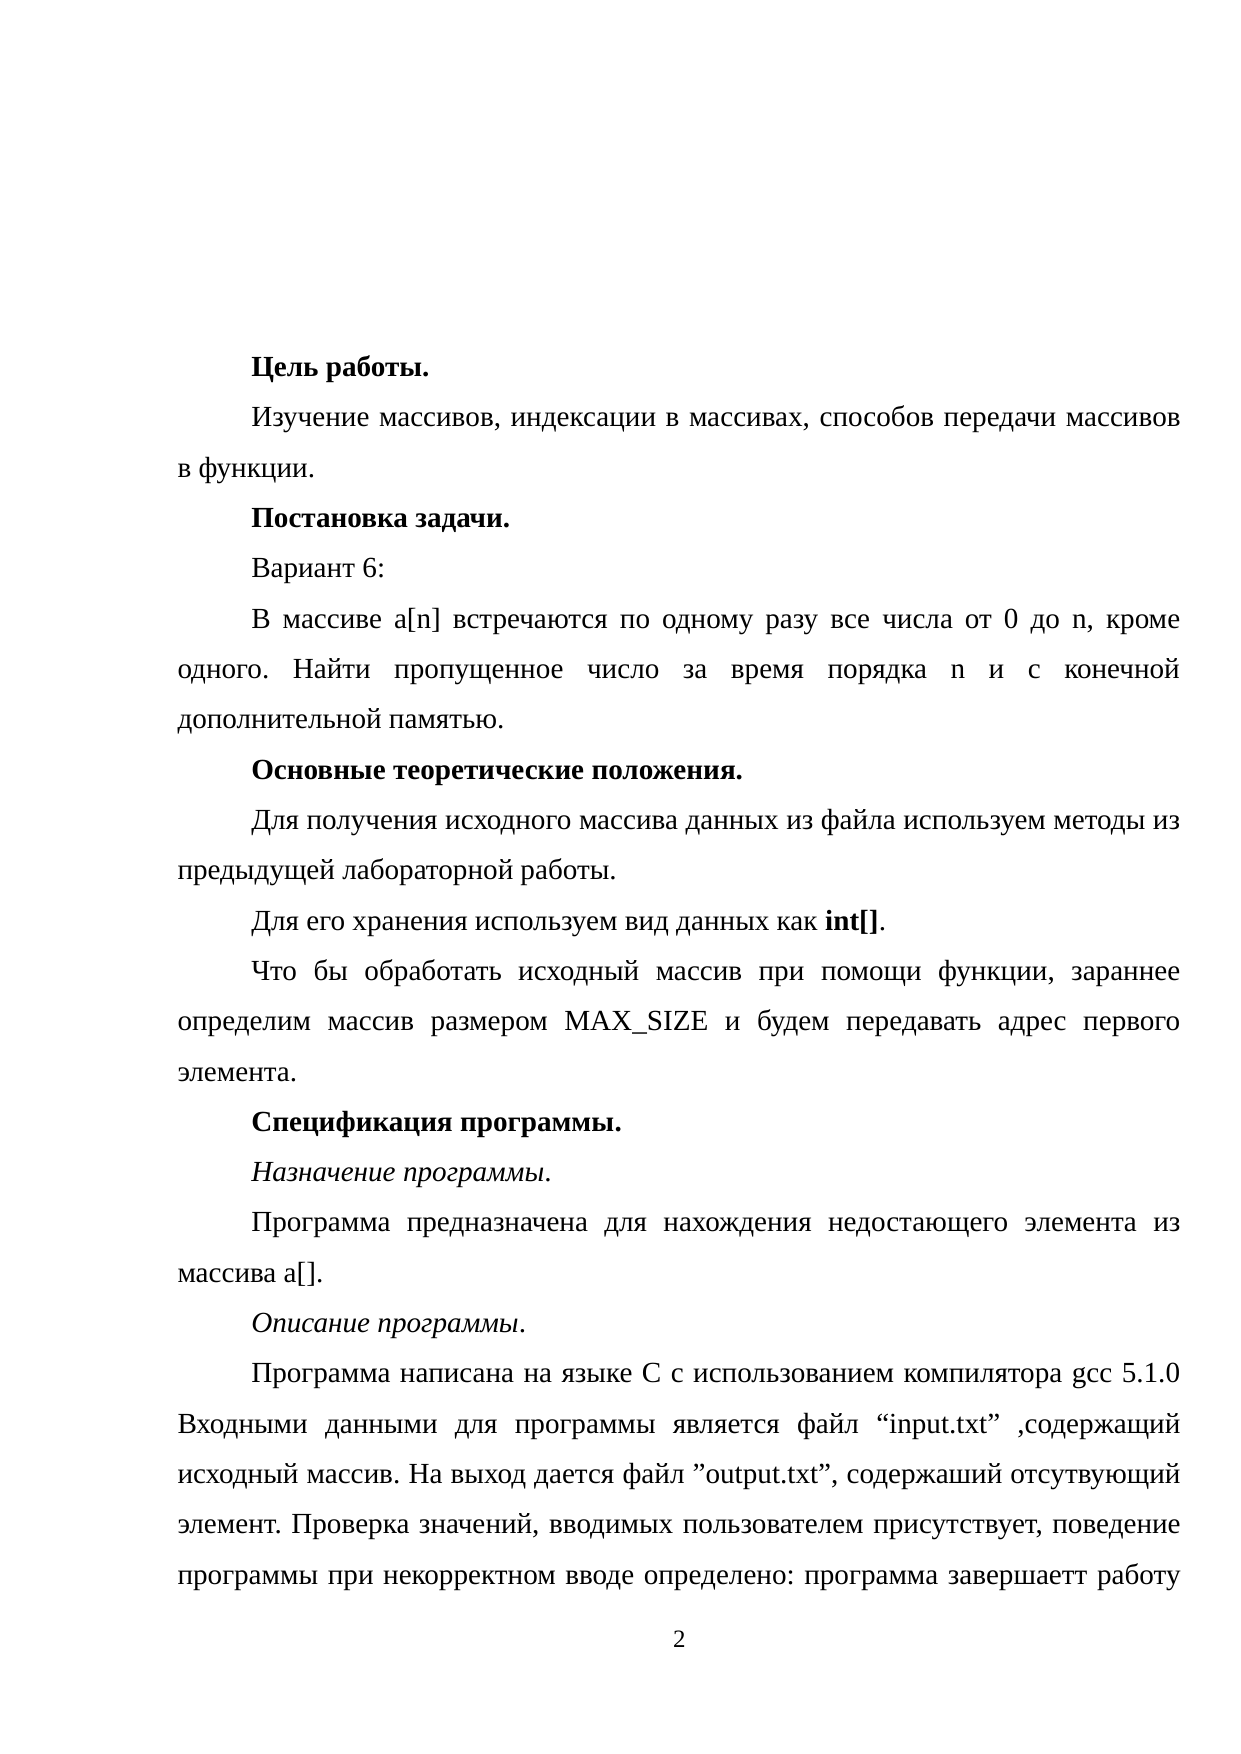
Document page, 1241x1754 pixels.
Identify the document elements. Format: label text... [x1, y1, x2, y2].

text Вариант 6: [177, 551, 1181, 584]
text Назначение программы. [177, 1154, 1181, 1188]
text Описание программы. [177, 1305, 1181, 1339]
text Спецификация программы. [177, 1104, 1181, 1137]
text Программа написана на языке C с использованием компилятора gcc 5.1.0 Входными данными для программы является файл “input.txt” ,содержащий исходный массив. На выход дается файл ”output.txt”, содержаший отсутвующий элемент. Проверка значений, вводимых пользователем присутствует, поведение программы при некорректном вводе определено: программа завершаетт работу [177, 1356, 1181, 1590]
text Для получения исходного массива данных из файла используем методы из предыдущей лабораторной работы. [177, 802, 1181, 886]
text Цель работы. [177, 349, 1181, 383]
text Для его хранения используем вид данных как int[]. [177, 903, 1181, 936]
text Постановка задачи. [177, 500, 1181, 534]
text Программа предназначена для нахождения недостающего элемента из массива a[]. [177, 1204, 1181, 1288]
text Основные теоретические положения. [177, 752, 1181, 785]
text Изучение массивов, индексации в массивах, способов передачи массивов в функции. [177, 399, 1181, 483]
text В массиве a[n] встречаются по одному разу все числа от 0 до n, кроме одного. Найти пропущенное число за время порядка n и с конечной дополнительной памятью. [177, 601, 1181, 735]
text Что бы обработать исходный массив при помощи функции, зараннее определим массив размером MAX_SIZE и будем передавать адрес первого элемента. [177, 953, 1181, 1087]
